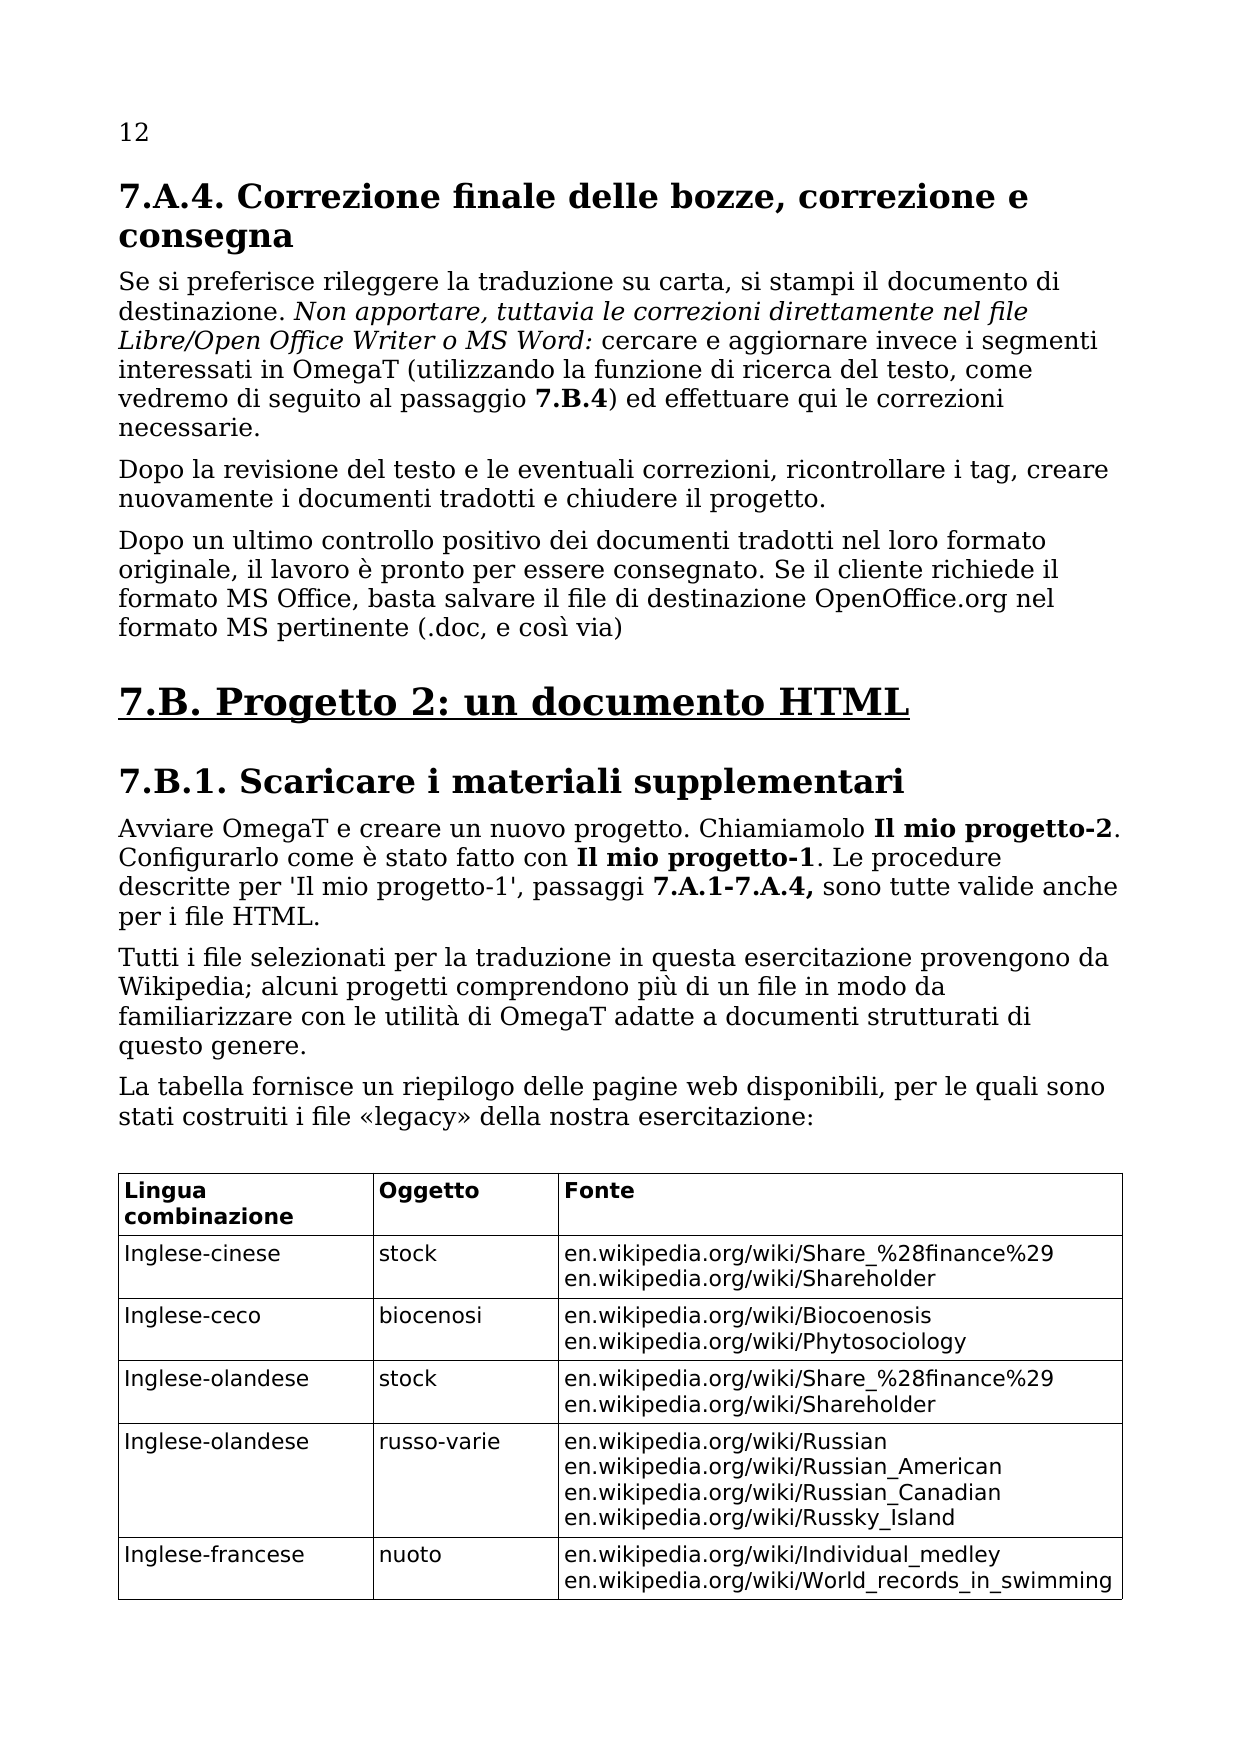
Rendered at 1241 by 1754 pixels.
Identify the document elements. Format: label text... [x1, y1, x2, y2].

table_cell en.wikipedia.org/wiki/Share_%28finance%29 en.wikipedia.org/wiki/Shareholder [559, 1236, 1122, 1298]
table_cell Inglese-ceco [119, 1299, 373, 1360]
text Tutti i file selezionati per la traduzione in questa esercitazione provengono da Wikipedia; alcuni progetti comprendono più di un file in modo da familiarizzare con le utilità di OmegaT adatte a documenti strutturati di questo genere. [118, 943, 1122, 1060]
table_cell Inglese-olandese [119, 1424, 373, 1537]
table_cell biocenosi [374, 1299, 558, 1360]
table_cell en.wikipedia.org/wiki/Share_%28finance%29 en.wikipedia.org/wiki/Shareholder [559, 1361, 1122, 1423]
table_cell Inglese-olandese [119, 1361, 373, 1423]
table_cell en.wikipedia.org/wiki/Russian en.wikipedia.org/wiki/Russian_American en.wikipedia.org/wiki/Russian_Canadian en.wikipedia.org/wiki/Russky_Island [559, 1424, 1122, 1537]
subtitle 7.A.4. Correzione finale delle bozze, correzione e consegna [118, 177, 1122, 255]
text La tabella fornisce un riepilogo delle pagine web disponibili, per le quali sono stati costruiti i file «legacy» della nostra esercitazione: [118, 1072, 1122, 1160]
table_cell en.wikipedia.org/wiki/Biocoenosis en.wikipedia.org/wiki/Phytosociology [559, 1299, 1122, 1360]
table_header Oggetto [374, 1174, 558, 1235]
text Dopo un ultimo controllo positivo dei documenti tradotti nel loro formato originale, il lavoro è pronto per essere consegnato. Se il cliente richiede il formato MS Office, basta salvare il file di destinazione OpenOffice.org nel formato MS pertinente (.doc, e così via) [118, 526, 1122, 643]
table_header Fonte [559, 1174, 1122, 1235]
text Avviare OmegaT e creare un nuovo progetto. Chiamiamolo Il mio progetto-2. Configurarlo come è stato fatto con Il mio progetto-1. Le procedure descritte per 'Il mio progetto-1', passaggi 7.A.1-7.A.4, sono tutte valide anche per i file HTML. [118, 813, 1122, 931]
subtitle 7.B.1. Scaricare i materiali supplementari [118, 762, 1122, 801]
text Se si preferisce rileggere la traduzione su carta, si stampi il documento di destinazione. Non apportare, tuttavia le correzioni direttamente nel file Libre/Open Office Writer o MS Word: cercare e aggiornare invece i segmenti interessati in OmegaT (utilizzando la funzione di ricerca del testo, come vedremo di seguito al passaggio 7.B.4) ed effettuare qui le correzioni necessarie. [118, 268, 1122, 443]
table_cell stock [374, 1236, 558, 1298]
table_cell nuoto [374, 1538, 558, 1599]
table_cell stock [374, 1361, 558, 1423]
subtitle 7.B. Progetto 2: un documento HTML [118, 680, 1122, 724]
table_cell Inglese-cinese [119, 1236, 373, 1298]
table_header Lingua combinazione [119, 1174, 373, 1235]
table_cell Inglese-francese [119, 1538, 373, 1599]
table_cell russo-varie [374, 1424, 558, 1537]
table_cell en.wikipedia.org/wiki/Individual_medley en.wikipedia.org/wiki/World_records_in_swimming [559, 1538, 1122, 1599]
text Dopo la revisione del testo e le eventuali correzioni, ricontrollare i tag, creare nuovamente i documenti tradotti e chiudere il progetto. [118, 455, 1122, 514]
